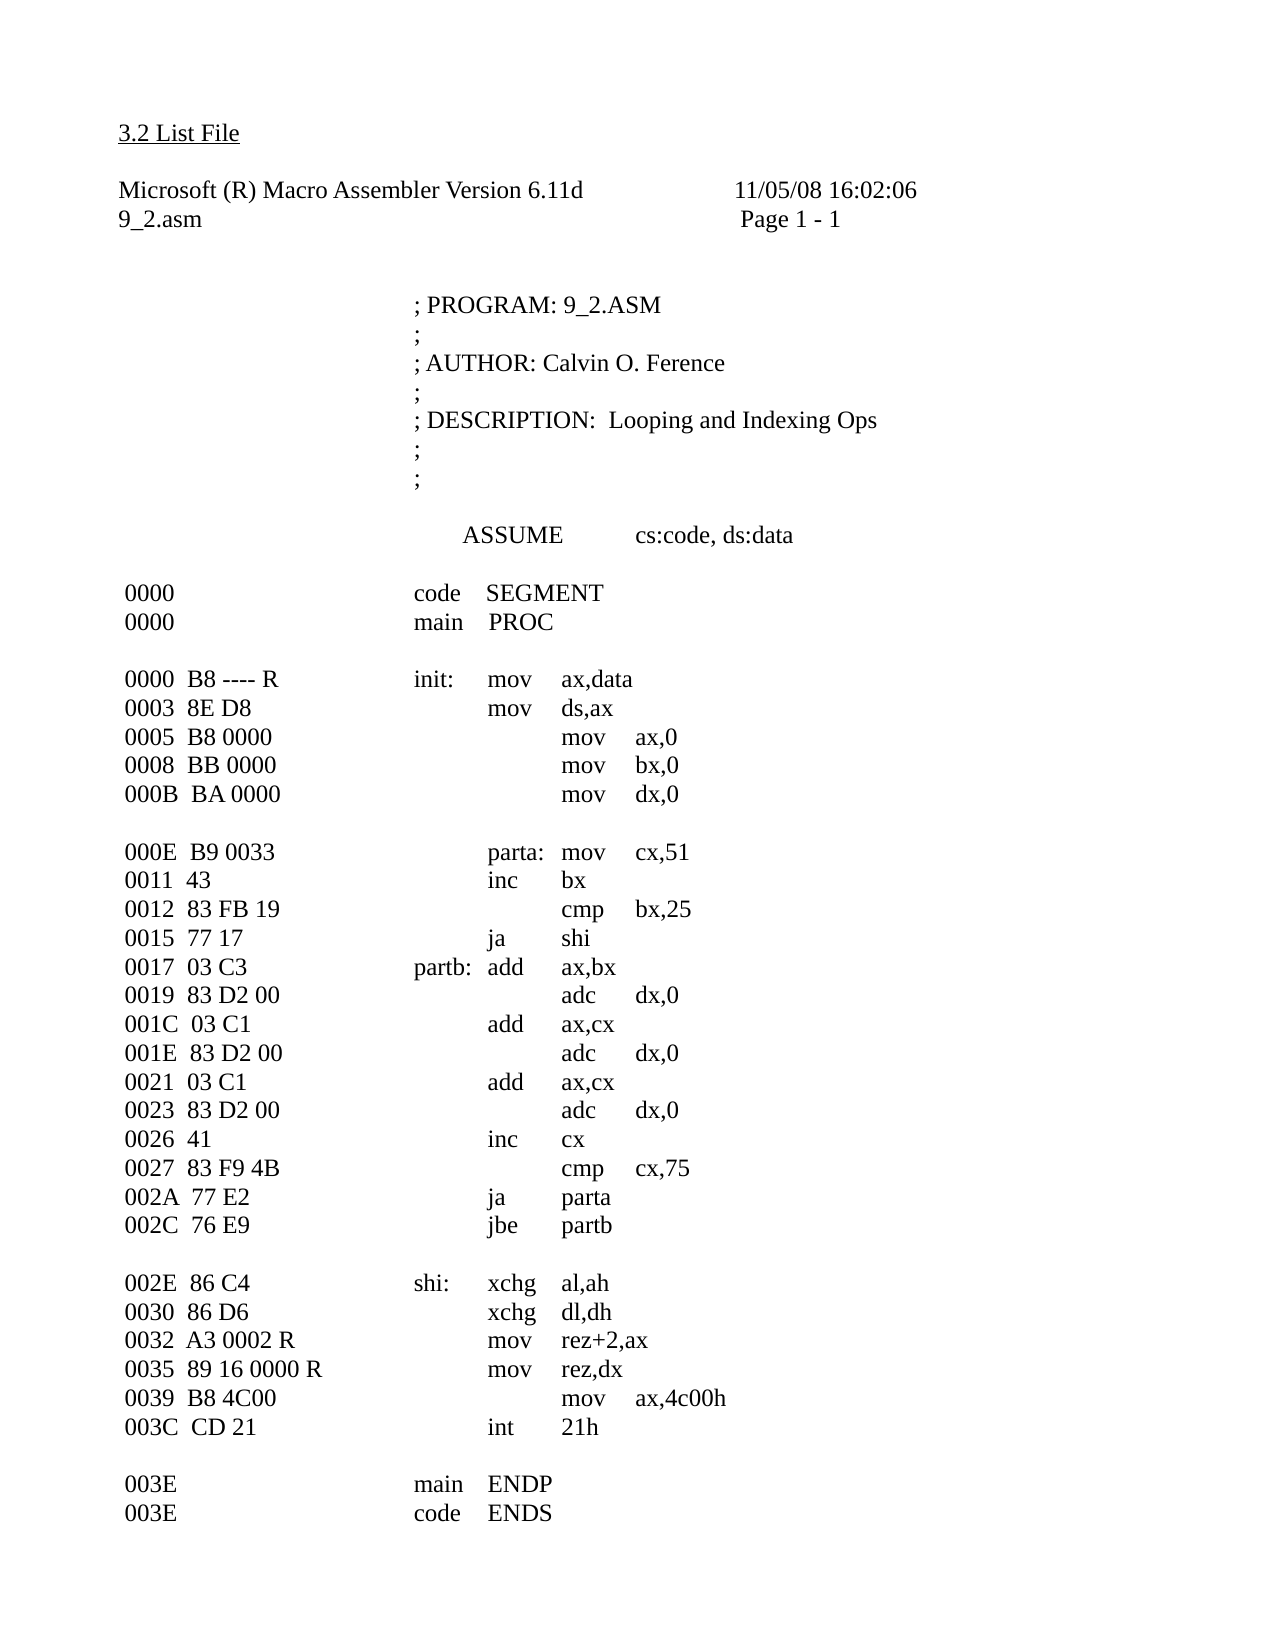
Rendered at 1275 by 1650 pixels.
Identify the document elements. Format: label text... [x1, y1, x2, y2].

text 001E 83 D2 00 adc dx,0 [118, 1038, 1157, 1067]
text 002C 76 E9 jbe partb [118, 1211, 1157, 1239]
text 0030 86 D6 xchg dl,dh [118, 1297, 1157, 1326]
text 003E main ENDP [118, 1469, 1157, 1498]
text 0019 83 D2 00 adc dx,0 [118, 981, 1157, 1009]
text 0039 B8 4C00 mov ax,4c00h [118, 1383, 1157, 1412]
text ; [118, 463, 1157, 492]
text 9_2.asm Page 1 - 1 [118, 204, 1157, 233]
text 001C 03 C1 add ax,cx [118, 1009, 1157, 1038]
text 0017 03 C3 partb: add ax,bx [118, 952, 1157, 981]
text ; [118, 319, 1157, 348]
text 0015 77 17 ja shi [118, 923, 1157, 952]
text 0023 83 D2 00 adc dx,0 [118, 1096, 1157, 1124]
text 0012 83 FB 19 cmp bx,25 [118, 894, 1157, 923]
text 003E code ENDS [118, 1498, 1157, 1527]
text ; [118, 377, 1157, 406]
text 000E B9 0033 parta: mov cx,51 [118, 837, 1157, 866]
text 0032 A3 0002 R mov rez+2,ax [118, 1326, 1157, 1354]
text 002A 77 E2 ja parta [118, 1182, 1157, 1211]
text 0000 main PROC [118, 607, 1157, 636]
text 002E 86 C4 shi: xchg al,ah [118, 1268, 1157, 1297]
text 0003 8E D8 mov ds,ax [118, 693, 1157, 722]
text 0000 B8 ---- R init: mov ax,data [118, 664, 1157, 693]
text 0000 code SEGMENT [118, 578, 1157, 607]
text 003C CD 21 int 21h [118, 1412, 1157, 1441]
text 0035 89 16 0000 R mov rez,dx [118, 1354, 1157, 1383]
text ; PROGRAM: 9_2.ASM [118, 291, 1157, 319]
text 0011 43 inc bx [118, 866, 1157, 894]
text 000B BA 0000 mov dx,0 [118, 779, 1157, 808]
text ; AUTHOR: Calvin O. Ference [118, 348, 1157, 377]
text 0027 83 F9 4B cmp cx,75 [118, 1153, 1157, 1182]
text ASSUME cs:code, ds:data [118, 521, 1157, 549]
text 0026 41 inc cx [118, 1124, 1157, 1153]
text 0008 BB 0000 mov bx,0 [118, 751, 1157, 779]
text 3.2 List File [118, 118, 1157, 147]
text 0021 03 C1 add ax,cx [118, 1067, 1157, 1096]
text ; DESCRIPTION: Looping and Indexing Ops [118, 406, 1157, 434]
text Microsoft (R) Macro Assembler Version 6.11d 11/05/08 16:02:06 [118, 176, 1157, 204]
text ; [118, 434, 1157, 463]
text 0005 B8 0000 mov ax,0 [118, 722, 1157, 751]
